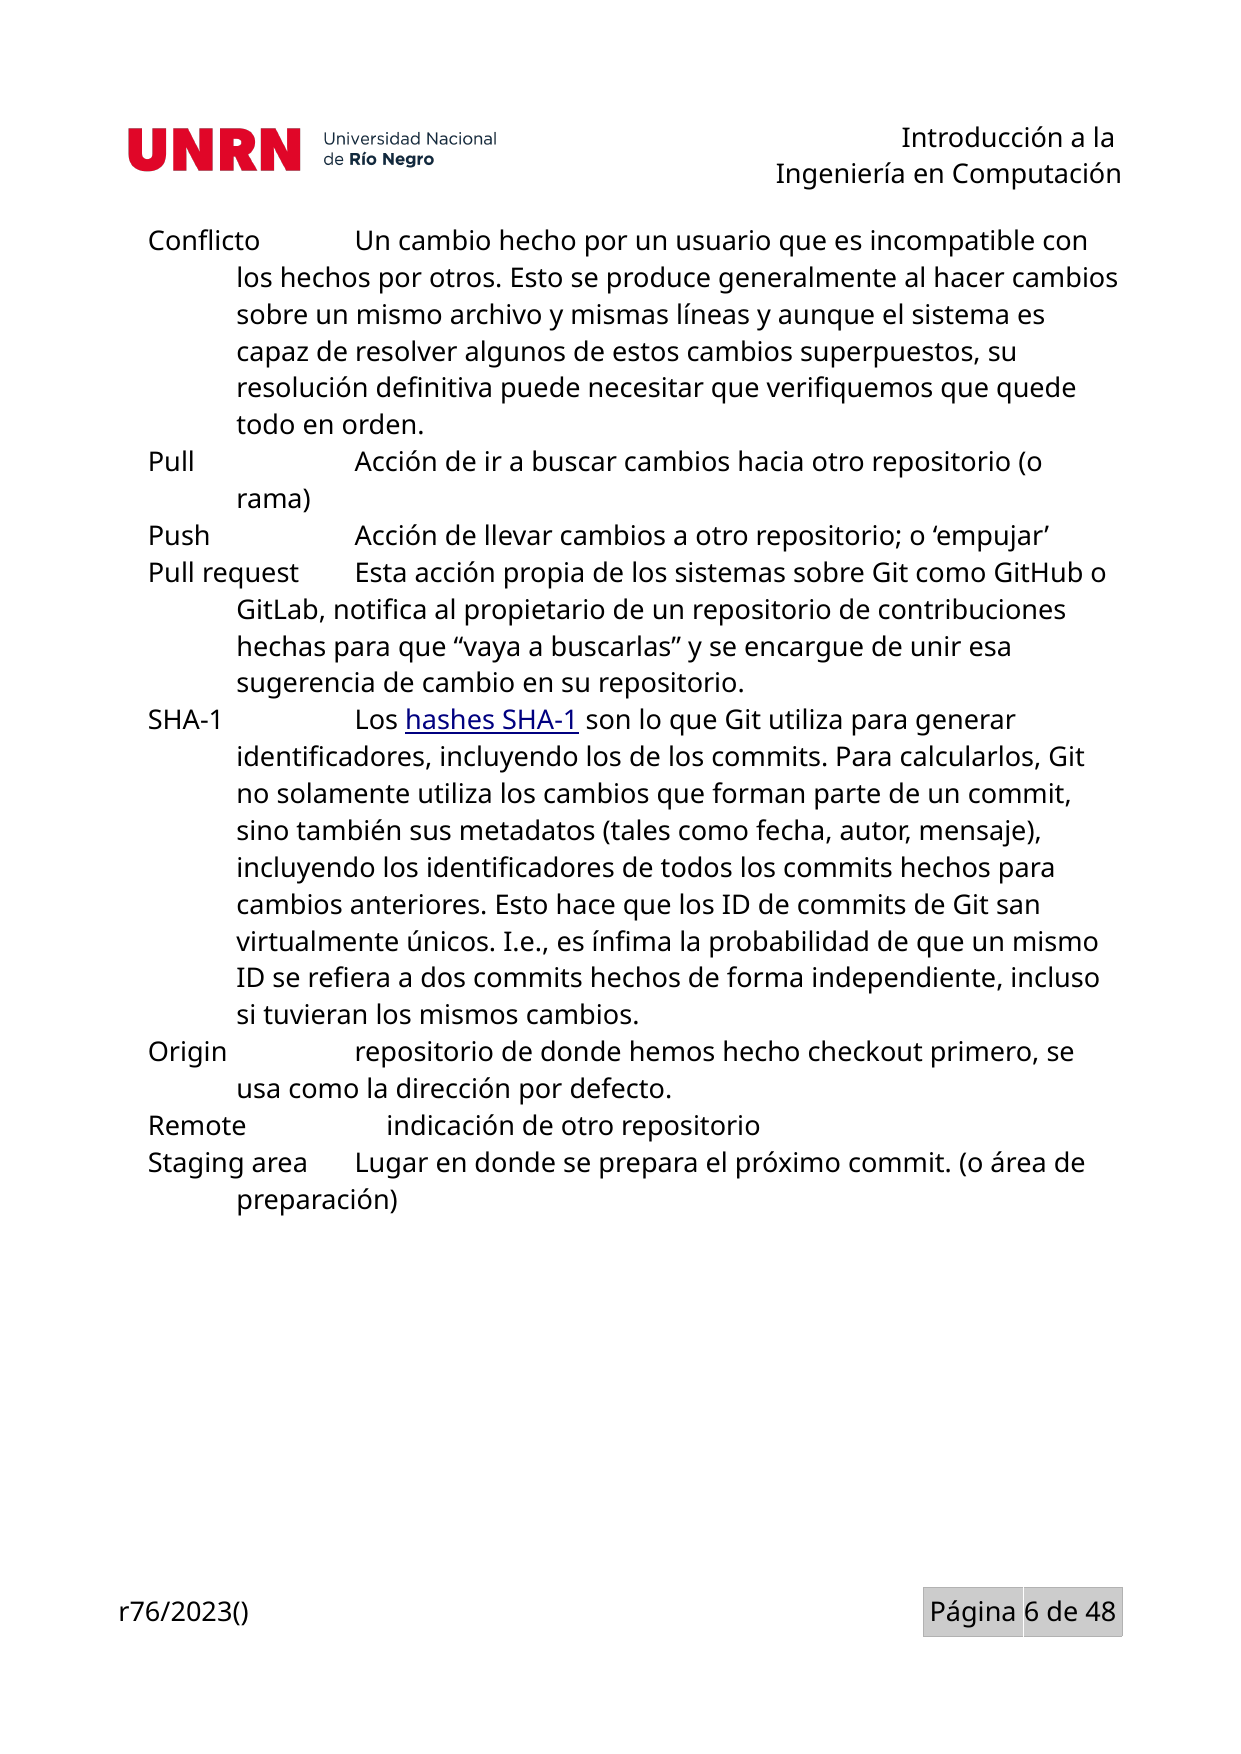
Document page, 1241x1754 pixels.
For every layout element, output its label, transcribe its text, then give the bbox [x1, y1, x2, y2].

text Push Acción de llevar cambios a otro repositorio; o ‘empujar’ [148, 516, 1122, 553]
text Conflicto Un cambio hecho por un usuario que es incompatible con los hechos por otros. Esto se produce generalmente al hacer cambios sobre un mismo archivo y mismas líneas y aunque el sistema es capaz de resolver algunos de estos cambios superpuestos, su resolución definitiva puede necesitar que verifiquemos que quede todo en orden. [148, 221, 1122, 443]
text Staging area Lugar en donde se prepara el próximo commit. (o área de preparación) [148, 1143, 1122, 1217]
text Pull request Esta acción propia de los sistemas sobre Git como GitHub o GitLab, notifica al propietario de un repositorio de contribuciones hechas para que “vaya a buscarlas” y se encargue de unir esa sugerencia de cambio en su repositorio. [148, 553, 1122, 701]
text Origin repositorio de donde hemos hecho checkout primero, se usa como la dirección por defecto. [148, 1033, 1122, 1106]
picture [118, 118, 505, 180]
text SHA-1 Los hashes SHA-1 son lo que Git utiliza para generar identificadores, incluyendo los de los commits. Para calcularlos, Git no solamente utiliza los cambios que forman parte de un commit, sino también sus metadatos (tales como fecha, autor, mensaje), incluyendo los identificadores de todos los commits hechos para cambios anteriores. Esto hace que los ID de commits de Git san virtualmente únicos. I.e., es ínfima la probabilidad de que un mismo ID se refiera a dos commits hechos de forma independiente, incluso si tuvieran los mismos cambios. [148, 701, 1122, 1033]
text Pull Acción de ir a buscar cambios hacia otro repositorio (o rama) [148, 443, 1122, 516]
text Remote indicación de otro repositorio [148, 1106, 1122, 1143]
